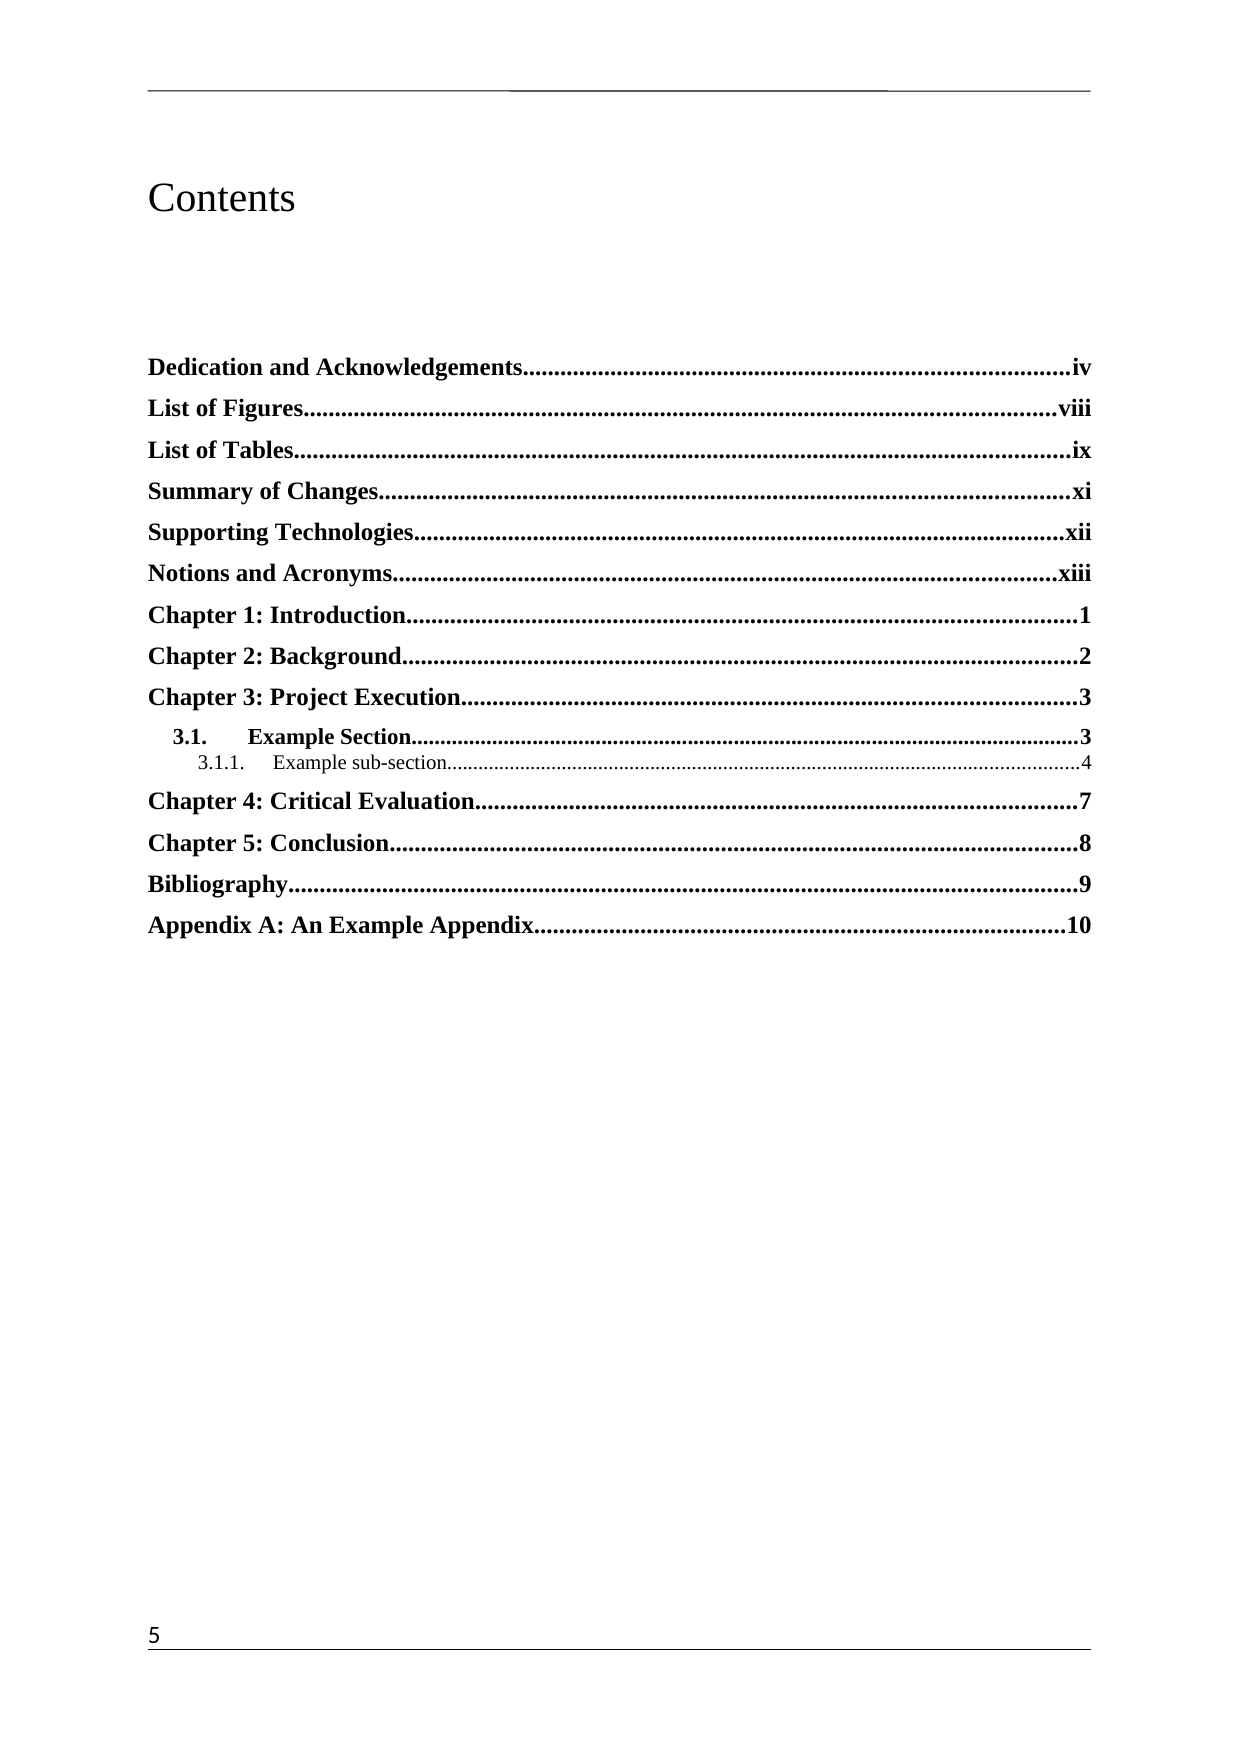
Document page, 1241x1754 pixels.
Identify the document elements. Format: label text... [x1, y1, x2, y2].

subtitle Contents [148, 173, 1092, 221]
text Summary of Changes xi [148, 476, 1092, 505]
text Chapter 5: Conclusion 8 [148, 828, 1092, 856]
text Dedication and Acknowledgements iv [148, 352, 1092, 381]
text Notions and Acronyms xiii [148, 558, 1092, 587]
text Chapter 1: Introduction 1 [148, 600, 1092, 628]
text Appendix A: An Example Appendix 10 [148, 910, 1092, 939]
text List of Figures viii [148, 393, 1092, 422]
text Chapter 4: Critical Evaluation 7 [148, 786, 1092, 815]
text Chapter 2: Background 2 [148, 641, 1092, 670]
text 3.1.1. Example sub-section 4 [198, 750, 1092, 774]
text Chapter 3: Project Execution 3 [148, 682, 1092, 711]
text List of Tables ix [148, 435, 1092, 463]
text Bibliography 9 [148, 869, 1092, 898]
text 3.1. Example Section 3 [173, 723, 1092, 750]
text Supporting Technologies xii [148, 517, 1092, 546]
